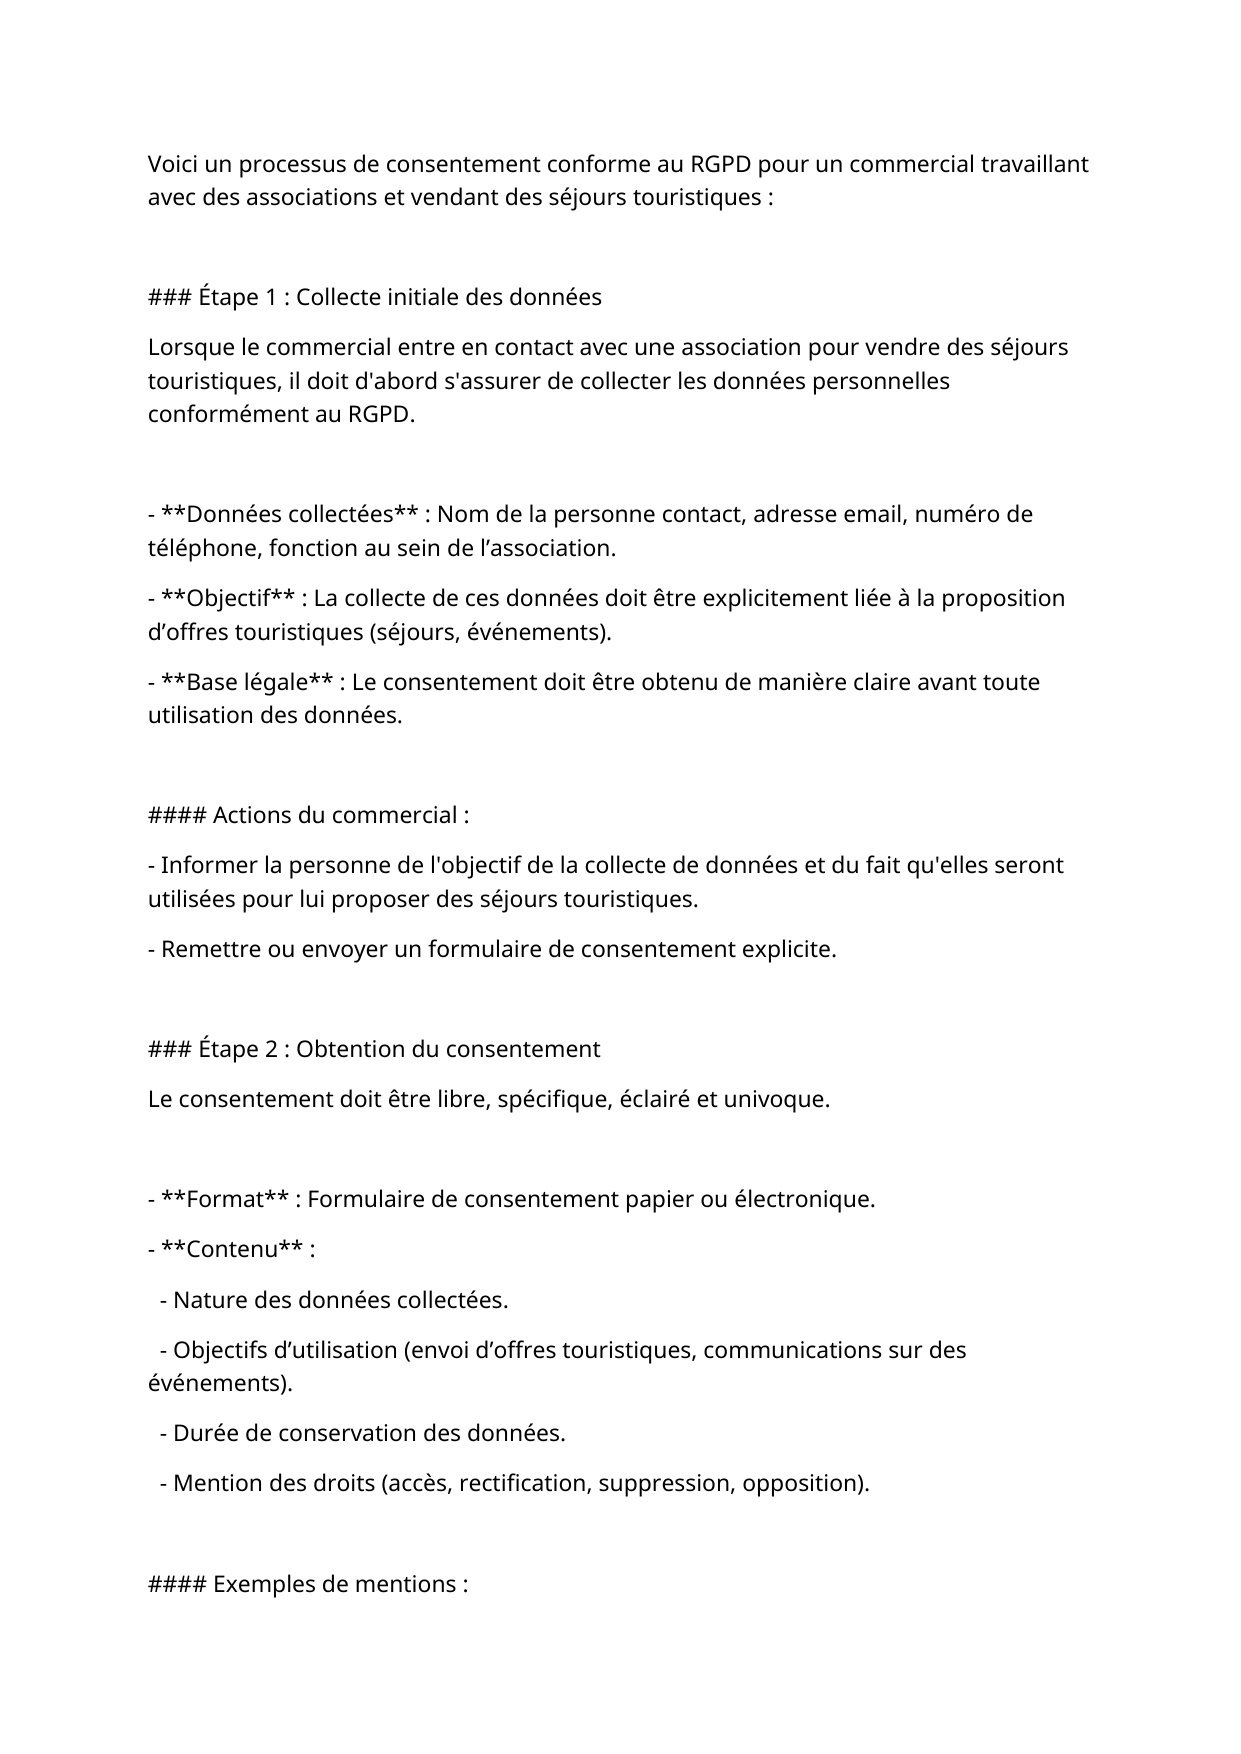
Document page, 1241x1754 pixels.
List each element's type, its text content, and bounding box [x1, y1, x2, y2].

text Lorsque le commercial entre en contact avec une association pour vendre des séjours touristiques, il doit d'abord s'assurer de collecter les données personnelles conformément au RGPD. [148, 331, 1093, 429]
text - **Contenu** : [148, 1233, 1093, 1265]
text #### Actions du commercial : [148, 799, 1093, 830]
text - Durée de conservation des données. [148, 1417, 1093, 1448]
text - Mention des droits (accès, rectification, suppression, opposition). [148, 1467, 1093, 1498]
text - Nature des données collectées. [148, 1283, 1093, 1315]
text - **Données collectées** : Nom de la personne contact, adresse email, numéro de téléphone, fonction au sein de l’association. [148, 498, 1093, 563]
text ### Étape 1 : Collecte initiale des données [148, 281, 1093, 312]
text - Objectifs d’utilisation (envoi d’offres touristiques, communications sur des événements). [148, 1334, 1093, 1398]
text Voici un processus de consentement conforme au RGPD pour un commercial travaillant avec des associations et vendant des séjours touristiques : [148, 148, 1093, 212]
text #### Exemples de mentions : [148, 1567, 1093, 1599]
text - **Format** : Formulaire de consentement papier ou électronique. [148, 1183, 1093, 1214]
text - **Objectif** : La collecte de ces données doit être explicitement liée à la proposition d’offres touristiques (séjours, événements). [148, 582, 1093, 647]
text - **Base légale** : Le consentement doit être obtenu de manière claire avant toute utilisation des données. [148, 666, 1093, 730]
text - Informer la personne de l'objectif de la collecte de données et du fait qu'elles seront utilisées pour lui proposer des séjours touristiques. [148, 849, 1093, 914]
text Le consentement doit être libre, spécifique, éclairé et univoque. [148, 1083, 1093, 1114]
text ### Étape 2 : Obtention du consentement [148, 1033, 1093, 1064]
text - Remettre ou envoyer un formulaire de consentement explicite. [148, 933, 1093, 964]
